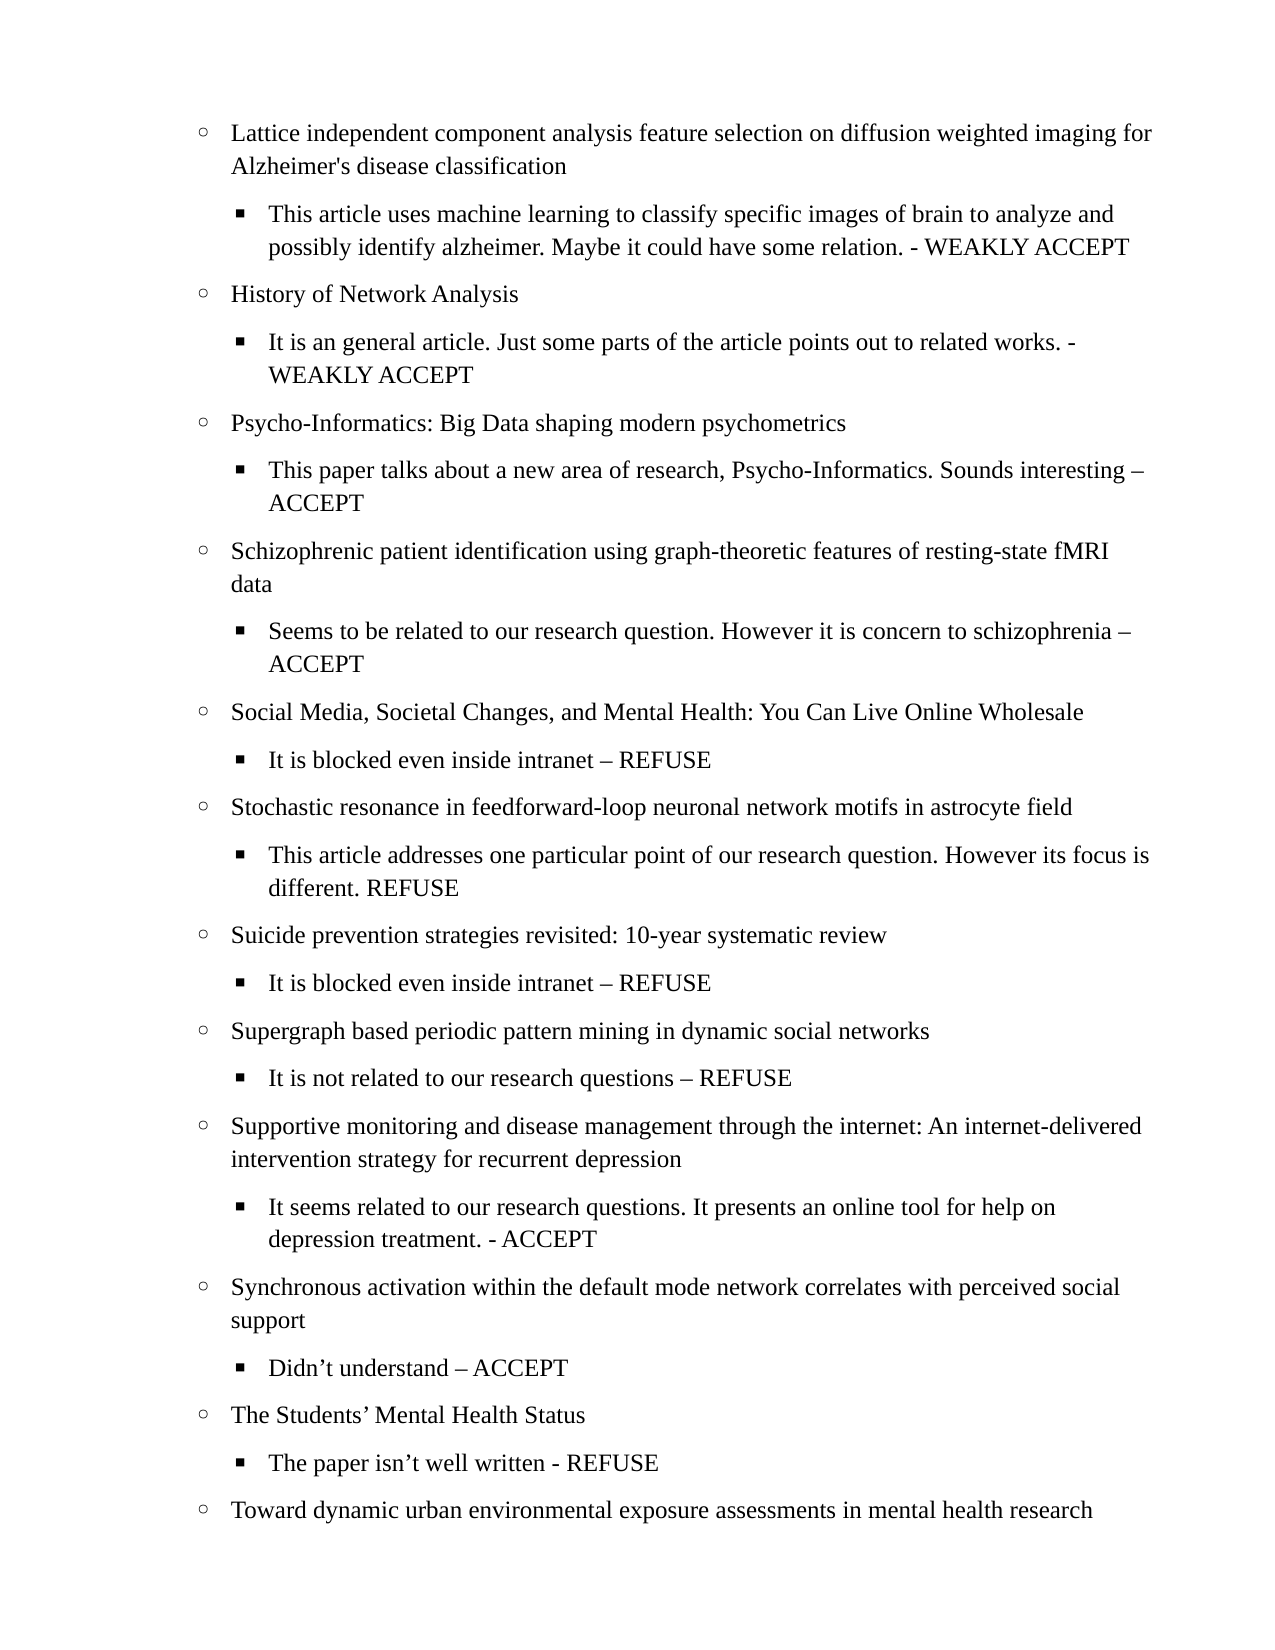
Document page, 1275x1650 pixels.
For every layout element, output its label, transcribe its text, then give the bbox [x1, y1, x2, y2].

list Supergraph based periodic pattern mining in dynamic social networks [193, 1016, 1157, 1044]
list Supportive monitoring and disease management through the internet: An internet-delivered intervention strategy for recurrent depression [193, 1111, 1157, 1173]
list Suicide prevention strategies revisited: 10-year systematic review [193, 921, 1157, 949]
list Seems to be related to our research question. However it is concern to schizophrenia – ACCEPT [231, 616, 1157, 678]
list It is blocked even inside intranet – REFUSE [231, 968, 1157, 997]
list Lattice independent component analysis feature selection on diffusion weighted imaging for Alzheimer's disease classification [193, 118, 1157, 180]
list This article addresses one particular point of our research question. However its focus is different. REFUSE [231, 840, 1157, 902]
list It is an general article. Just some parts of the article points out to related works. - WEAKLY ACCEPT [231, 327, 1157, 389]
list It is not related to our research questions – REFUSE [231, 1063, 1157, 1092]
list Schizophrenic patient identification using graph-theoretic features of resting-state fMRI data [193, 536, 1157, 598]
list History of Network Analysis [193, 279, 1157, 308]
list It seems related to our research questions. It presents an online tool for help on depression treatment. - ACCEPT [231, 1192, 1157, 1253]
list This article uses machine learning to classify specific images of brain to analyze and possibly identify alzheimer. Maybe it could have some relation. - WEAKLY ACCEPT [231, 199, 1157, 261]
list Psycho-Informatics: Big Data shaping modern psychometrics [193, 408, 1157, 436]
list Stochastic resonance in feedforward-loop neuronal network motifs in astrocyte field [193, 792, 1157, 821]
list It is blocked even inside intranet – REFUSE [231, 745, 1157, 773]
list The Students’ Mental Health Status [193, 1400, 1157, 1429]
list The paper isn’t well written - REFUSE [231, 1448, 1157, 1477]
list Didn’t understand – ACCEPT [231, 1353, 1157, 1382]
list Synchronous activation within the default mode network correlates with perceived social support [193, 1272, 1157, 1334]
list Toward dynamic urban environmental exposure assessments in mental health research [193, 1496, 1157, 1524]
list Social Media, Societal Changes, and Mental Health: You Can Live Online Wholesale [193, 697, 1157, 726]
list This paper talks about a new area of research, Psycho-Informatics. Sounds interesting – ACCEPT [231, 455, 1157, 517]
